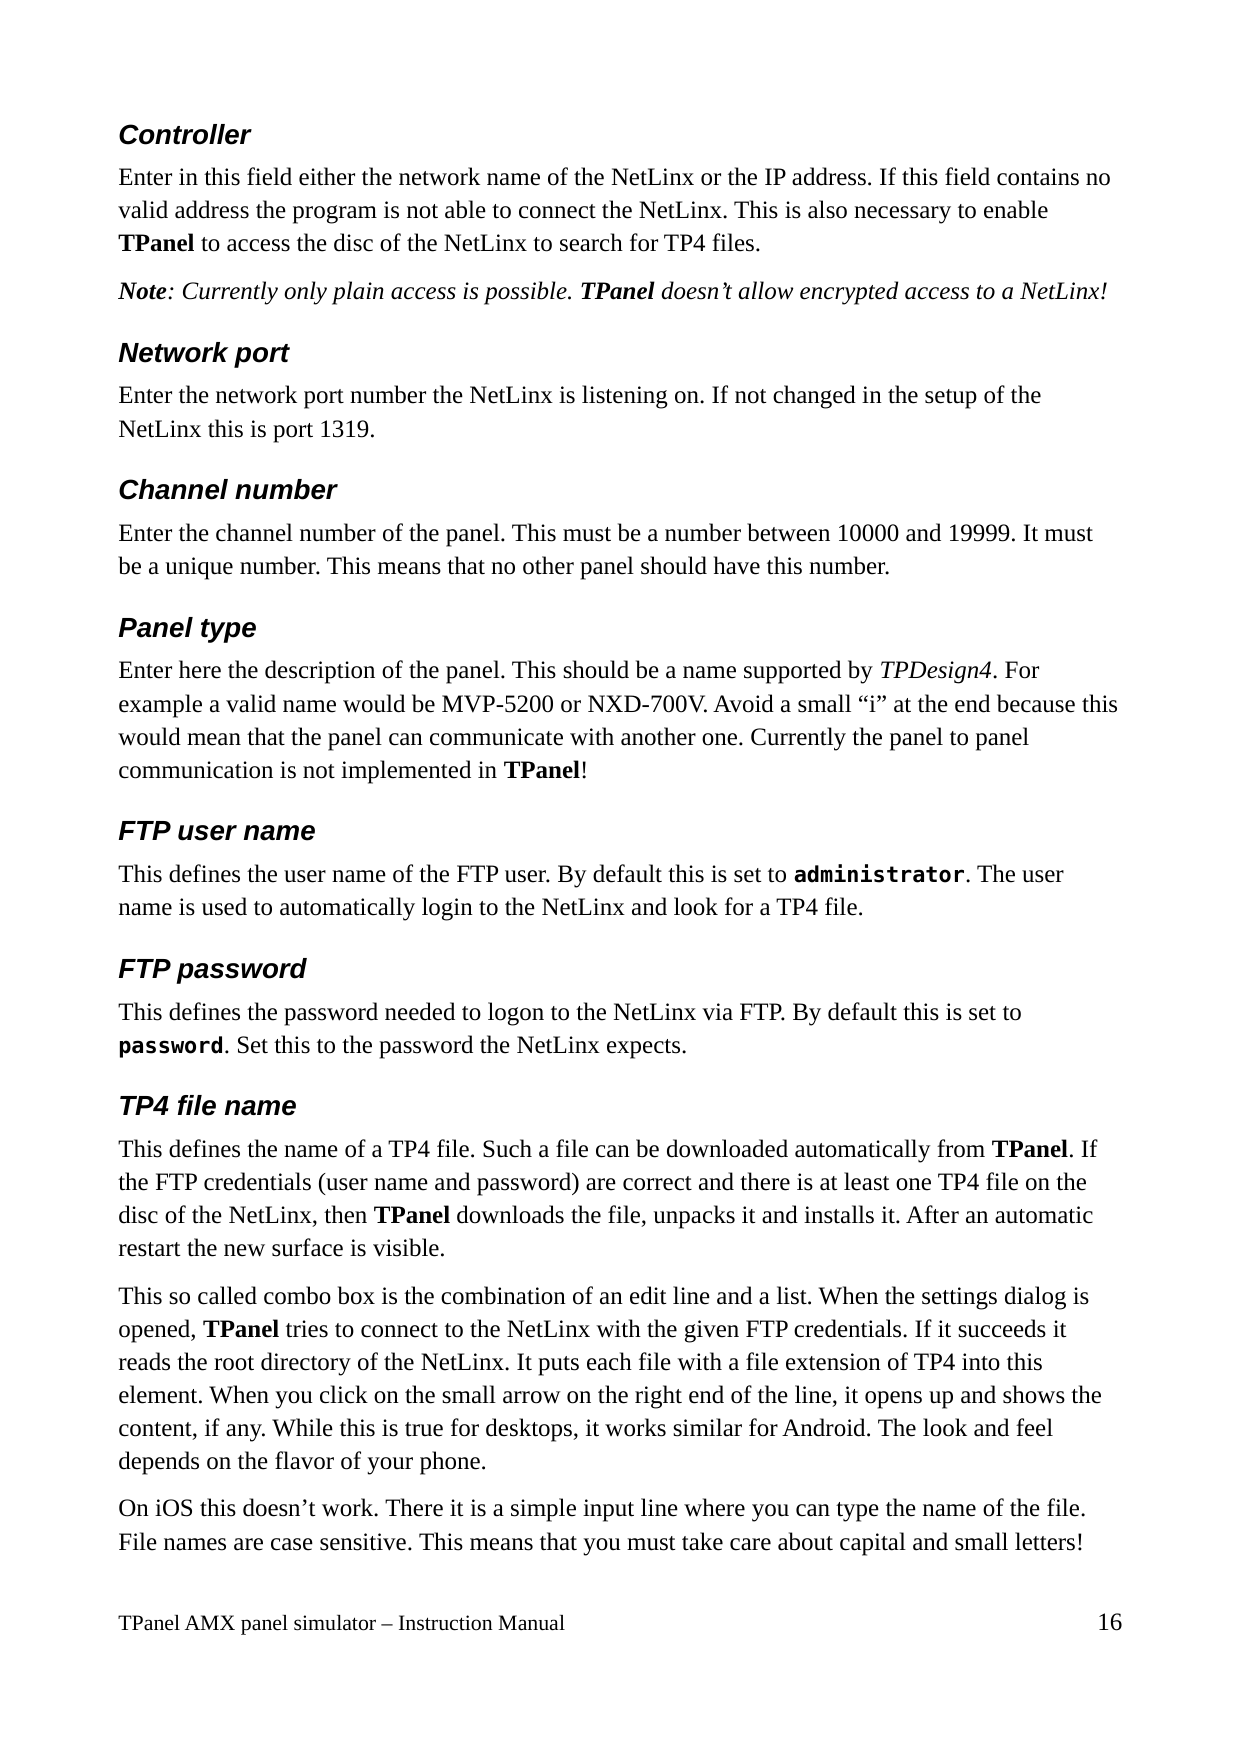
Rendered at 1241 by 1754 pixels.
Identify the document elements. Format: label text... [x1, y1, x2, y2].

subtitle Panel type [118, 611, 1122, 643]
text This defines the password needed to logon to the NetLinx via FTP. By default this is set to password. Set this to the password the NetLinx expects. [118, 997, 1122, 1058]
text This defines the name of a TP4 file. Such a file can be downloaded automatically from TPanel. If the FTP credentials (user name and password) are correct and there is at least one TP4 file on the disc of the NetLinx, then TPanel downloads the file, unpacks it and installs it. After an automatic restart the new surface is visible. [118, 1134, 1122, 1262]
text This so called combo box is the combination of an edit line and a list. When the settings dialog is opened, TPanel tries to connect to the NetLinx with the given FTP credentials. If it succeeds it reads the root directory of the NetLinx. It puts each file with a file extension of TP4 into this element. When you click on the small arrow on the right end of the line, it opens up and shows the content, if any. While this is true for desktops, it works similar for Android. The look and feel depends on the flavor of your phone. [118, 1281, 1122, 1475]
text Note: Currently only plain access is possible. TPanel doesn’t allow encrypted access to a NetLinx! [118, 276, 1122, 305]
text This defines the user name of the FTP user. By default this is set to administrator. The user name is used to automatically login to the NetLinx and look for a TP4 file. [118, 859, 1122, 921]
subtitle TP4 file name [118, 1090, 1122, 1122]
subtitle Channel number [118, 474, 1122, 506]
subtitle Controller [118, 118, 1122, 150]
text On iOS this doesn’t work. There it is a simple input line where you can type the name of the file. File names are case sensitive. This means that you must take care about capital and small letters! [118, 1493, 1122, 1555]
text Enter in this field either the network name of the NetLinx or the IP address. If this field contains no valid address the program is not able to connect the NetLinx. This is also necessary to enable TPanel to access the disc of the NetLinx to search for TP4 files. [118, 162, 1122, 257]
subtitle FTP user name [118, 815, 1122, 847]
text Enter the channel number of the panel. This must be a number between 10000 and 19999. It must be a unique number. This means that no other panel should have this number. [118, 518, 1122, 580]
text Enter here the description of the panel. This should be a name supported by TPDesign4. For example a valid name would be MVP-5200 or NXD-700V. Avoid a small “i” at the end because this would mean that the panel can communicate with another one. Currently the panel to panel communication is not implemented in TPanel! [118, 656, 1122, 783]
subtitle FTP password [118, 952, 1122, 984]
subtitle Network port [118, 336, 1122, 368]
text Enter the network port number the NetLinx is listening on. If not changed in the setup of the NetLinx this is port 1319. [118, 381, 1122, 442]
